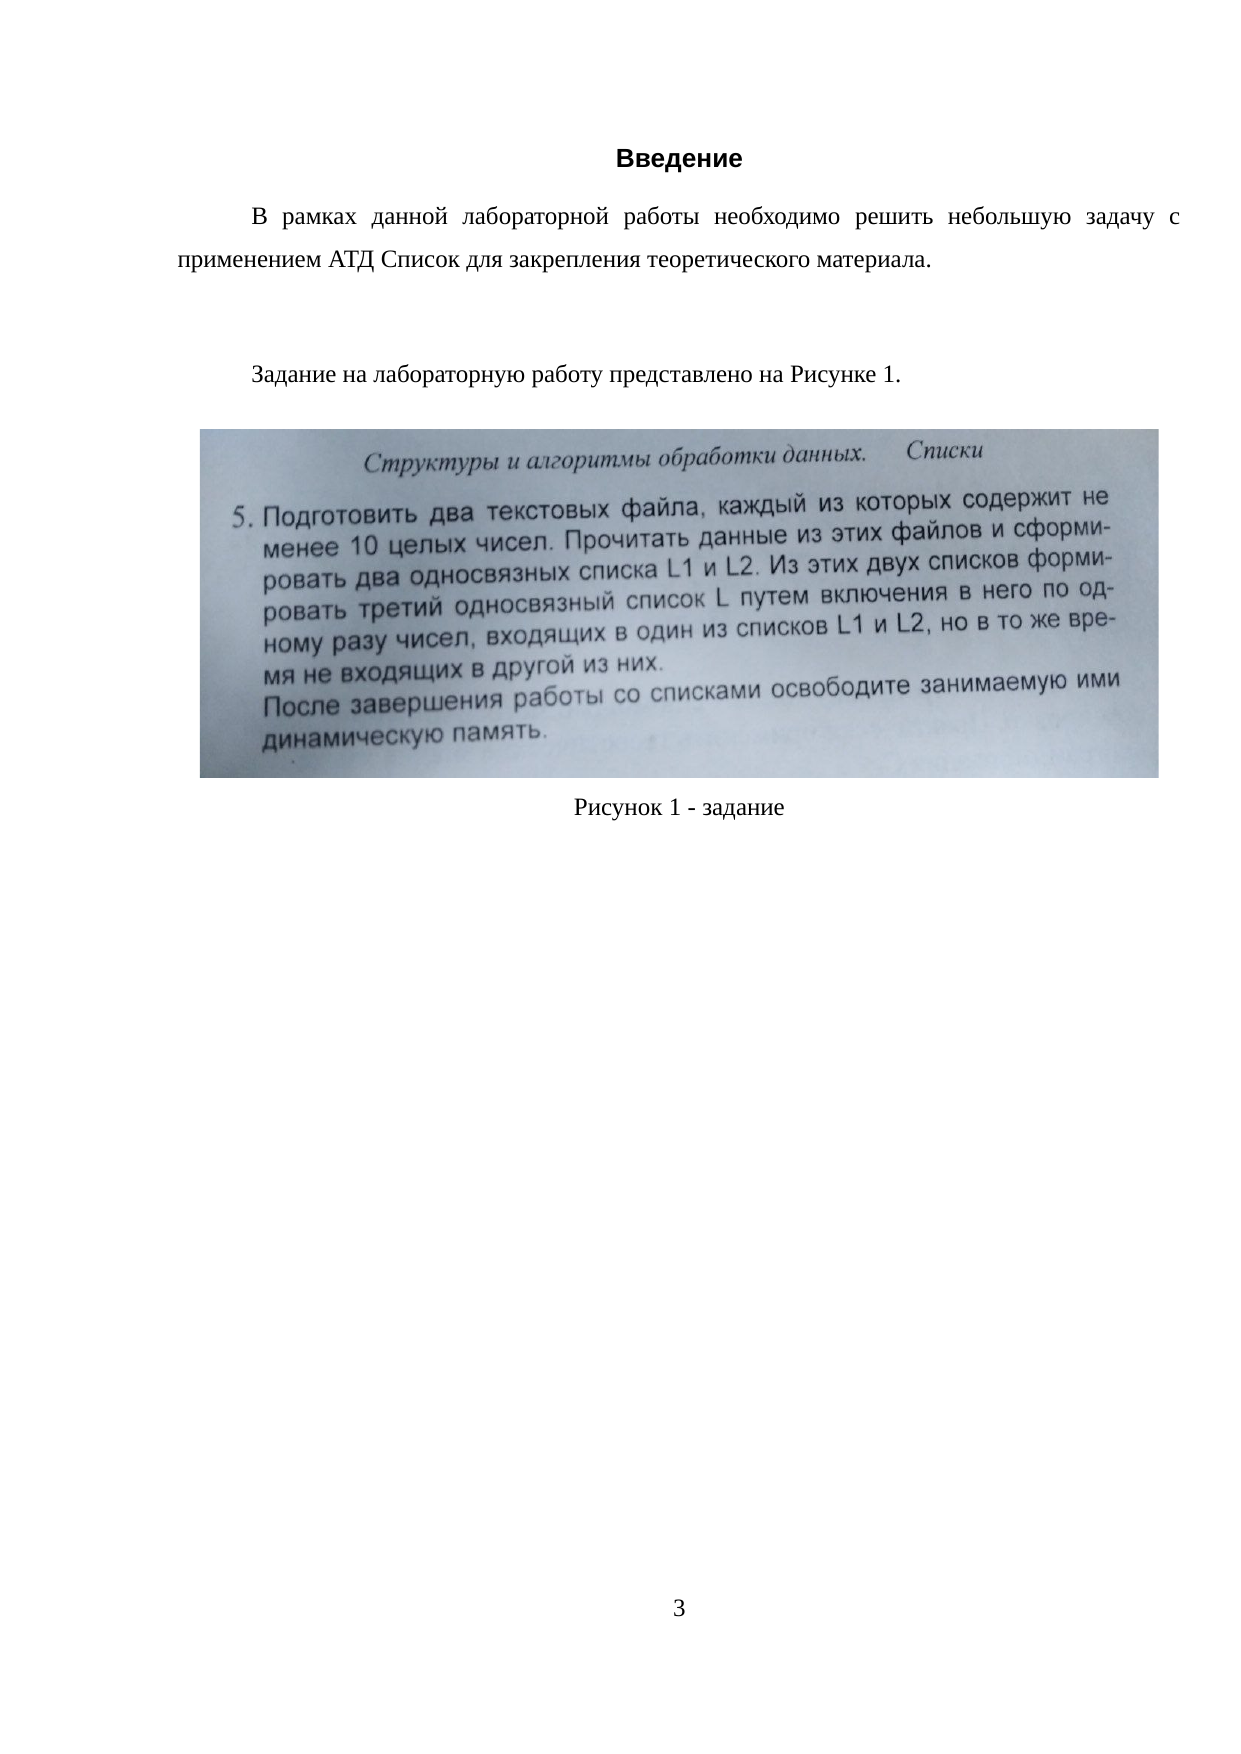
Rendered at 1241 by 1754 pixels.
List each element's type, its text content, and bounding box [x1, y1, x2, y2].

text В рамках данной лабораторной работы необходимо решить небольшую задачу с применением АТД Список для закрепления теоретического материала. [177, 201, 1181, 273]
subtitle Введение [177, 143, 1181, 173]
picture [199, 429, 1159, 778]
text Рисунок 1 - задание [200, 778, 1158, 820]
text Задание на лабораторную работу представлено на Рисунке 1. [177, 359, 1181, 388]
